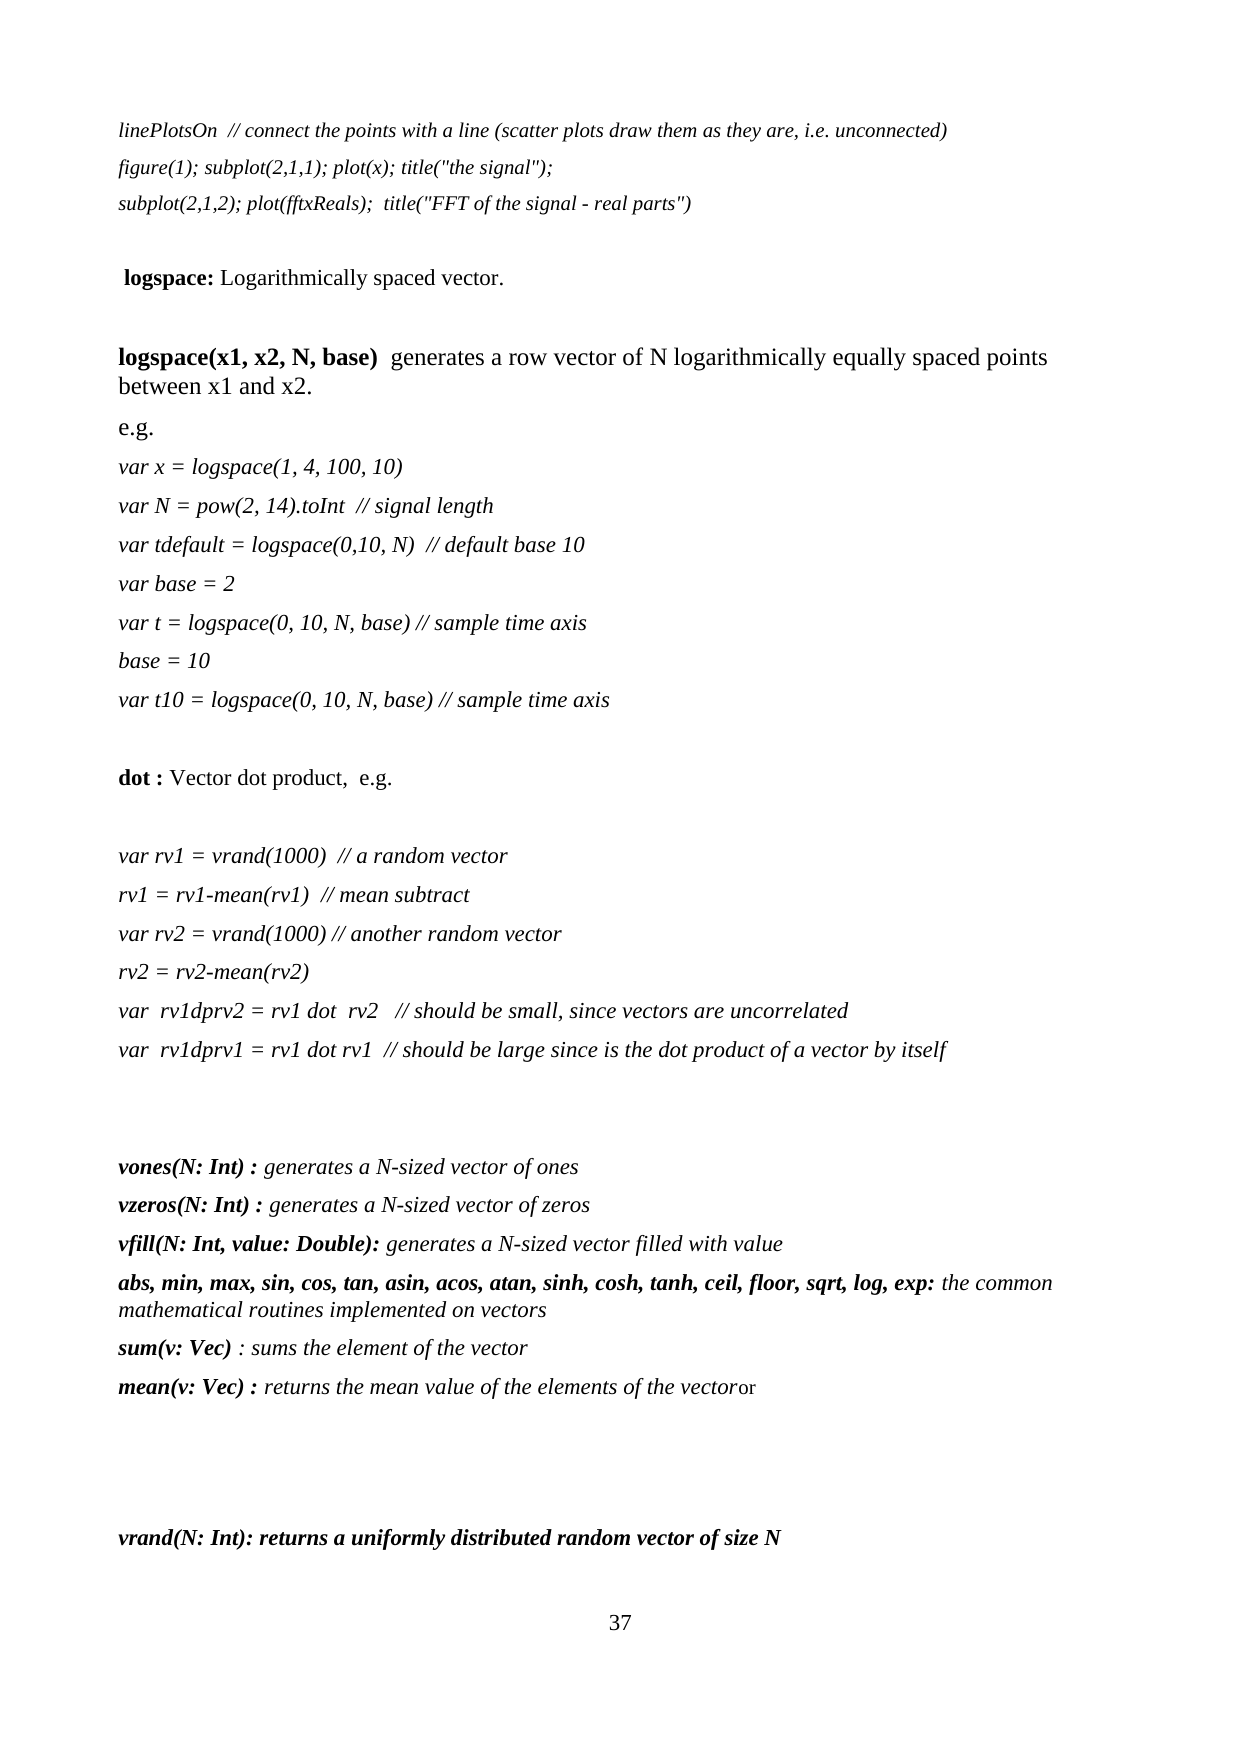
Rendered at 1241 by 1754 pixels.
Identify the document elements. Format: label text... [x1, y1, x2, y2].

text logspace(x1, x2, N, base) generates a row vector of N logarithmically equally spaced points between x1 and x2. [118, 342, 1122, 399]
text e.g. [118, 412, 1122, 441]
text var rv1dprv1 = rv1 dot rv1 // should be large since is the dot product of a vector by itself [118, 1036, 1122, 1062]
text var rv2 = vrand(1000) // another random vector [118, 919, 1122, 946]
text var x = logspace(1, 4, 100, 10) [118, 453, 1122, 480]
text var t10 = logspace(0, 10, N, base) // sample time axis [118, 686, 1122, 713]
text figure(1); subplot(2,1,1); plot(x); title("the signal"); [118, 155, 1122, 179]
text vfill(N: Int, value: Double): generates a N-sized vector filled with value [118, 1230, 1122, 1257]
text rv1 = rv1-mean(rv1) // mean subtract [118, 881, 1122, 907]
text abs, min, max, sin, cos, tan, asin, acos, atan, sinh, cosh, tanh, ceil, floor, sqrt, log, exp: the common mathematical routines implemented on vectors [118, 1269, 1122, 1322]
text var t = logspace(0, 10, N, base) // sample time axis [118, 609, 1122, 635]
text vones(N: Int) : generates a N-sized vector of ones [118, 1153, 1122, 1179]
text sum(v: Vec) : sums the element of the vector [118, 1334, 1122, 1361]
text var base = 2 [118, 570, 1122, 596]
text dot : Vector dot product, e.g. [118, 764, 1122, 791]
text subplot(2,1,2); plot(fftxReals); title("FFT of the signal - real parts") [118, 191, 1122, 215]
text var tdefault = logspace(0,10, N) // default base 10 [118, 531, 1122, 557]
text var N = pow(2, 14).toInt // signal length [118, 492, 1122, 518]
text vrand(N: Int): returns a uniformly distributed random vector of size N [118, 1524, 1122, 1551]
text logspace: Logarithmically spaced vector. [118, 264, 1122, 291]
text mean(v: Vec) : returns the mean value of the elements of the vectoror [118, 1373, 1122, 1400]
text var rv1 = vrand(1000) // a random vector [118, 842, 1122, 868]
text vzeros(N: Int) : generates a N-sized vector of zeros [118, 1192, 1122, 1218]
text base = 10 [118, 648, 1122, 674]
text rv2 = rv2-mean(rv2) [118, 958, 1122, 985]
text var rv1dprv2 = rv1 dot rv2 // should be small, since vectors are uncorrelated [118, 997, 1122, 1024]
text linePlotsOn // connect the points with a line (scatter plots draw them as they are, i.e. unconnected) [118, 118, 1122, 142]
